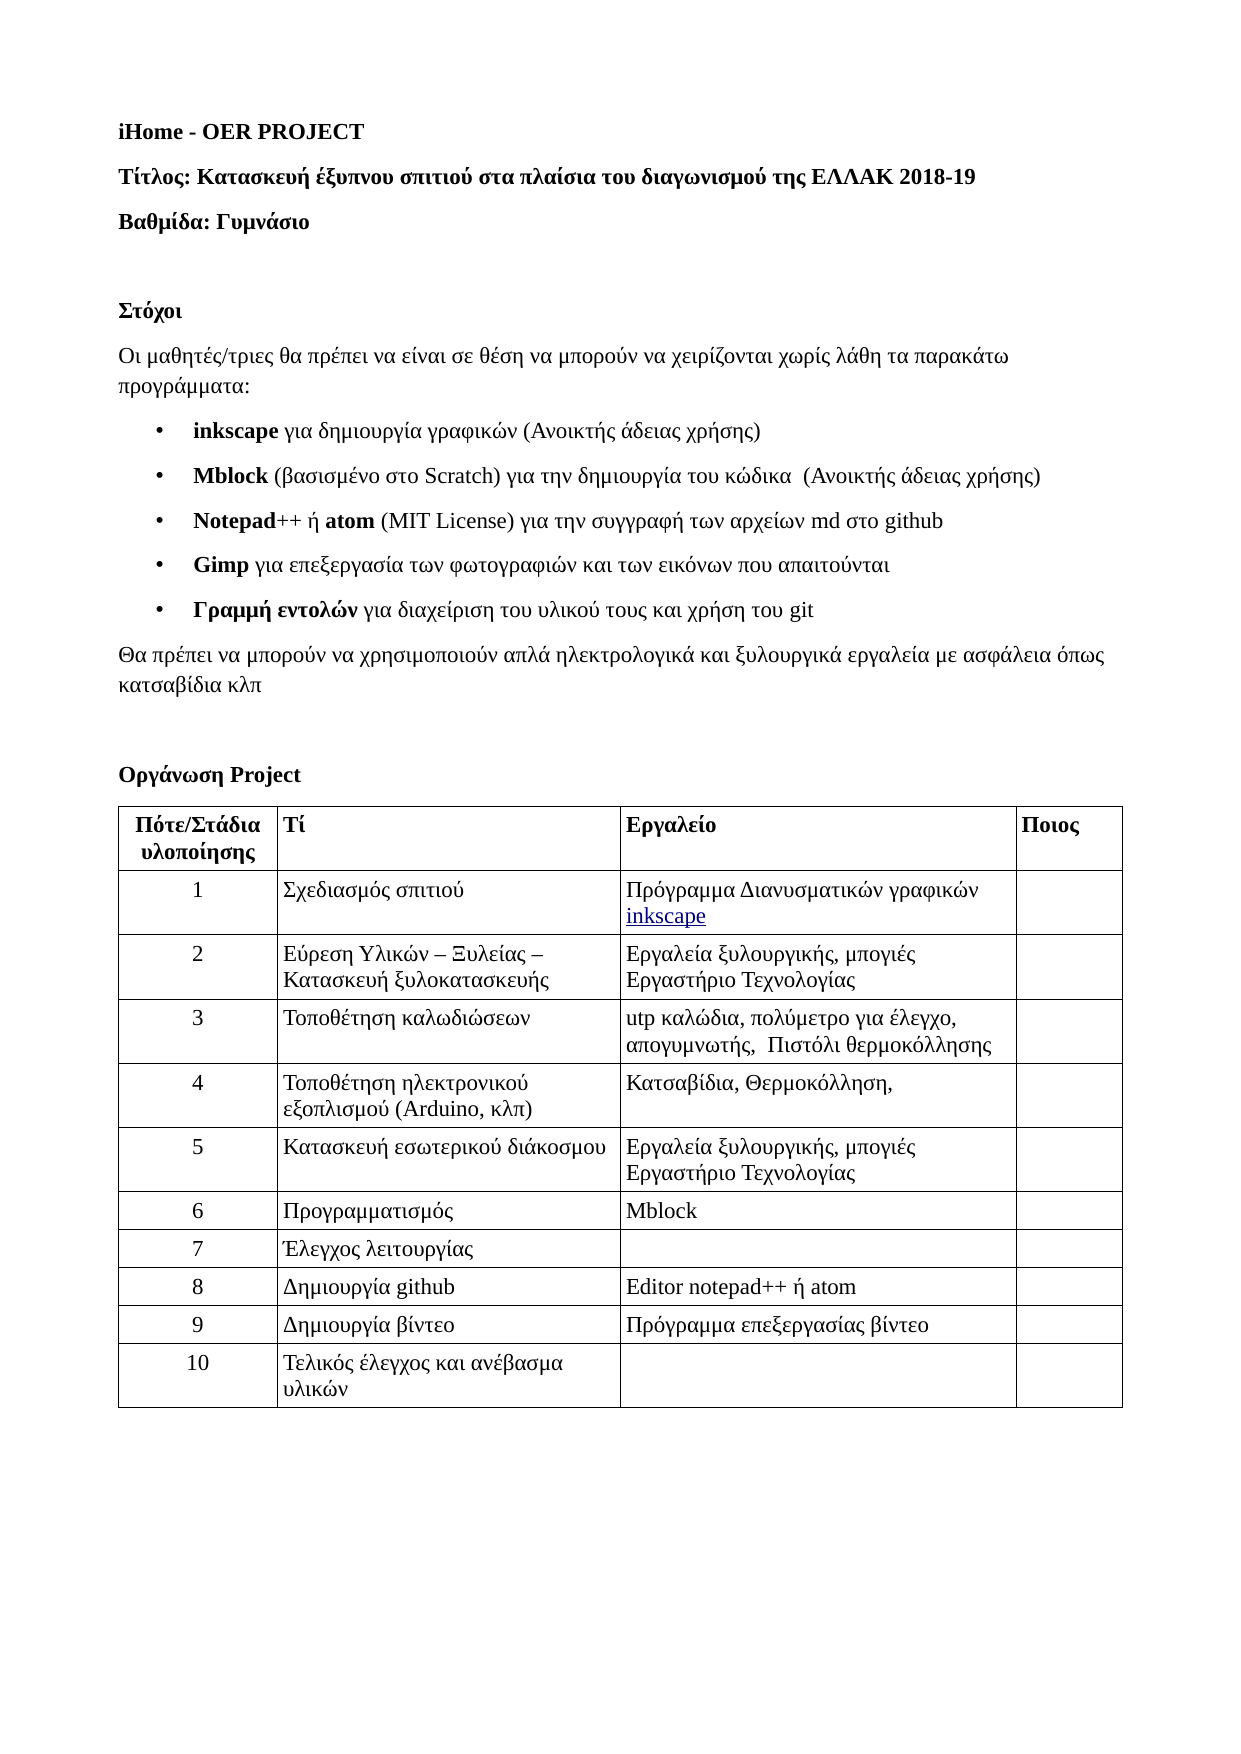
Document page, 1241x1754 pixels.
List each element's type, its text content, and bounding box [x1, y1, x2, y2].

table_cell 3 [119, 1000, 277, 1063]
table_cell [1017, 1230, 1122, 1267]
table_cell 7 [119, 1230, 277, 1267]
table_cell [1017, 1344, 1122, 1407]
table_header Τί [278, 807, 620, 870]
table_cell Εργαλεία ξυλουργικής, μπογιές Εργαστήριο Τεχνολογίας [621, 1128, 1016, 1191]
text Στόχοι [118, 297, 1122, 324]
list inkscape για δημιουργία γραφικών (Ανοικτής άδειας χρήσης) [156, 417, 1122, 443]
table_cell utp καλώδια, πολύμετρο για έλεγχο, απογυμνωτής, Πιστόλι θερμοκόλλησης [621, 1000, 1016, 1063]
table_cell Mblock [621, 1192, 1016, 1229]
table_cell Δημιουργία github [278, 1268, 620, 1305]
table_cell [621, 1344, 1016, 1407]
text iHome - OER PROJECT [118, 118, 1122, 144]
table_cell [1017, 1192, 1122, 1229]
table_cell [1017, 871, 1122, 934]
table_cell Εργαλεία ξυλουργικής, μπογιές Εργαστήριο Τεχνολογίας [621, 935, 1016, 998]
table_cell Τοποθέτηση καλωδιώσεων [278, 1000, 620, 1063]
table_header Ποιος [1017, 807, 1122, 870]
table_cell 8 [119, 1268, 277, 1305]
list Mblock (βασισμένο στο Scratch) για την δημιουργία του κώδικα (Ανοικτής άδειας χρήσης) [156, 462, 1122, 488]
table_cell [1017, 935, 1122, 998]
table_header Εργαλείο [621, 807, 1016, 870]
table_cell Προγραμματισμός [278, 1192, 620, 1229]
table_cell [1017, 1000, 1122, 1063]
table_cell [1017, 1306, 1122, 1343]
text Θα πρέπει να μπορούν να χρησιμοποιούν απλά ηλεκτρολογικά και ξυλουργικά εργαλεία με ασφάλεια όπως κατσαβίδια κλπ [118, 641, 1122, 698]
text Βαθμίδα: Γυμνάσιο [118, 208, 1122, 234]
table_cell [1017, 1128, 1122, 1191]
table_cell Εύρεση Υλικών – Ξυλείας – Κατασκευή ξυλοκατασκευής [278, 935, 620, 998]
table_cell 4 [119, 1064, 277, 1127]
table_cell Έλεγχος λειτουργίας [278, 1230, 620, 1267]
table_cell [1017, 1064, 1122, 1127]
table_cell 10 [119, 1344, 277, 1407]
table_cell 1 [119, 871, 277, 934]
table_cell Editor notepad++ ή atom [621, 1268, 1016, 1305]
text Οργάνωση Project [118, 761, 1122, 787]
table_cell Δημιουργία βίντεο [278, 1306, 620, 1343]
table_cell Τοποθέτηση ηλεκτρονικού εξοπλισμού (Arduino, κλπ) [278, 1064, 620, 1127]
table_cell Κατσαβίδια, Θερμοκόλληση, [621, 1064, 1016, 1127]
text Οι μαθητές/τριες θα πρέπει να είναι σε θέση να μπορούν να χειρίζονται χωρίς λάθη τα παρακάτω προγράμματα: [118, 342, 1122, 399]
table_cell [1017, 1268, 1122, 1305]
list Notepad++ ή atom (MIT License) για την συγγραφή των αρχείων md στο github [156, 507, 1122, 533]
list Gimp για επεξεργασία των φωτογραφιών και των εικόνων που απαιτούνται [156, 551, 1122, 578]
table_header Πότε/Στάδια υλοποίησης [119, 807, 277, 870]
table_cell Πρόγραμμα επεξεργασίας βίντεο [621, 1306, 1016, 1343]
table_cell 5 [119, 1128, 277, 1191]
table_cell Κατασκευή εσωτερικού διάκοσμου [278, 1128, 620, 1191]
text Τίτλος: Κατασκευή έξυπνου σπιτιού στα πλαίσια του διαγωνισμού της ΕΛΛΑΚ 2018-19 [118, 163, 1122, 189]
table_cell Σχεδιασμός σπιτιού [278, 871, 620, 934]
table_cell 9 [119, 1306, 277, 1343]
table_cell Πρόγραμμα Διανυσματικών γραφικών inkscape [621, 871, 1016, 934]
table_cell 6 [119, 1192, 277, 1229]
table_cell 2 [119, 935, 277, 998]
table_cell [621, 1230, 1016, 1267]
list Γραμμή εντολών για διαχείριση του υλικού τους και χρήση του git [156, 596, 1122, 623]
table_cell Τελικός έλεγχος και ανέβασμα υλικών [278, 1344, 620, 1407]
